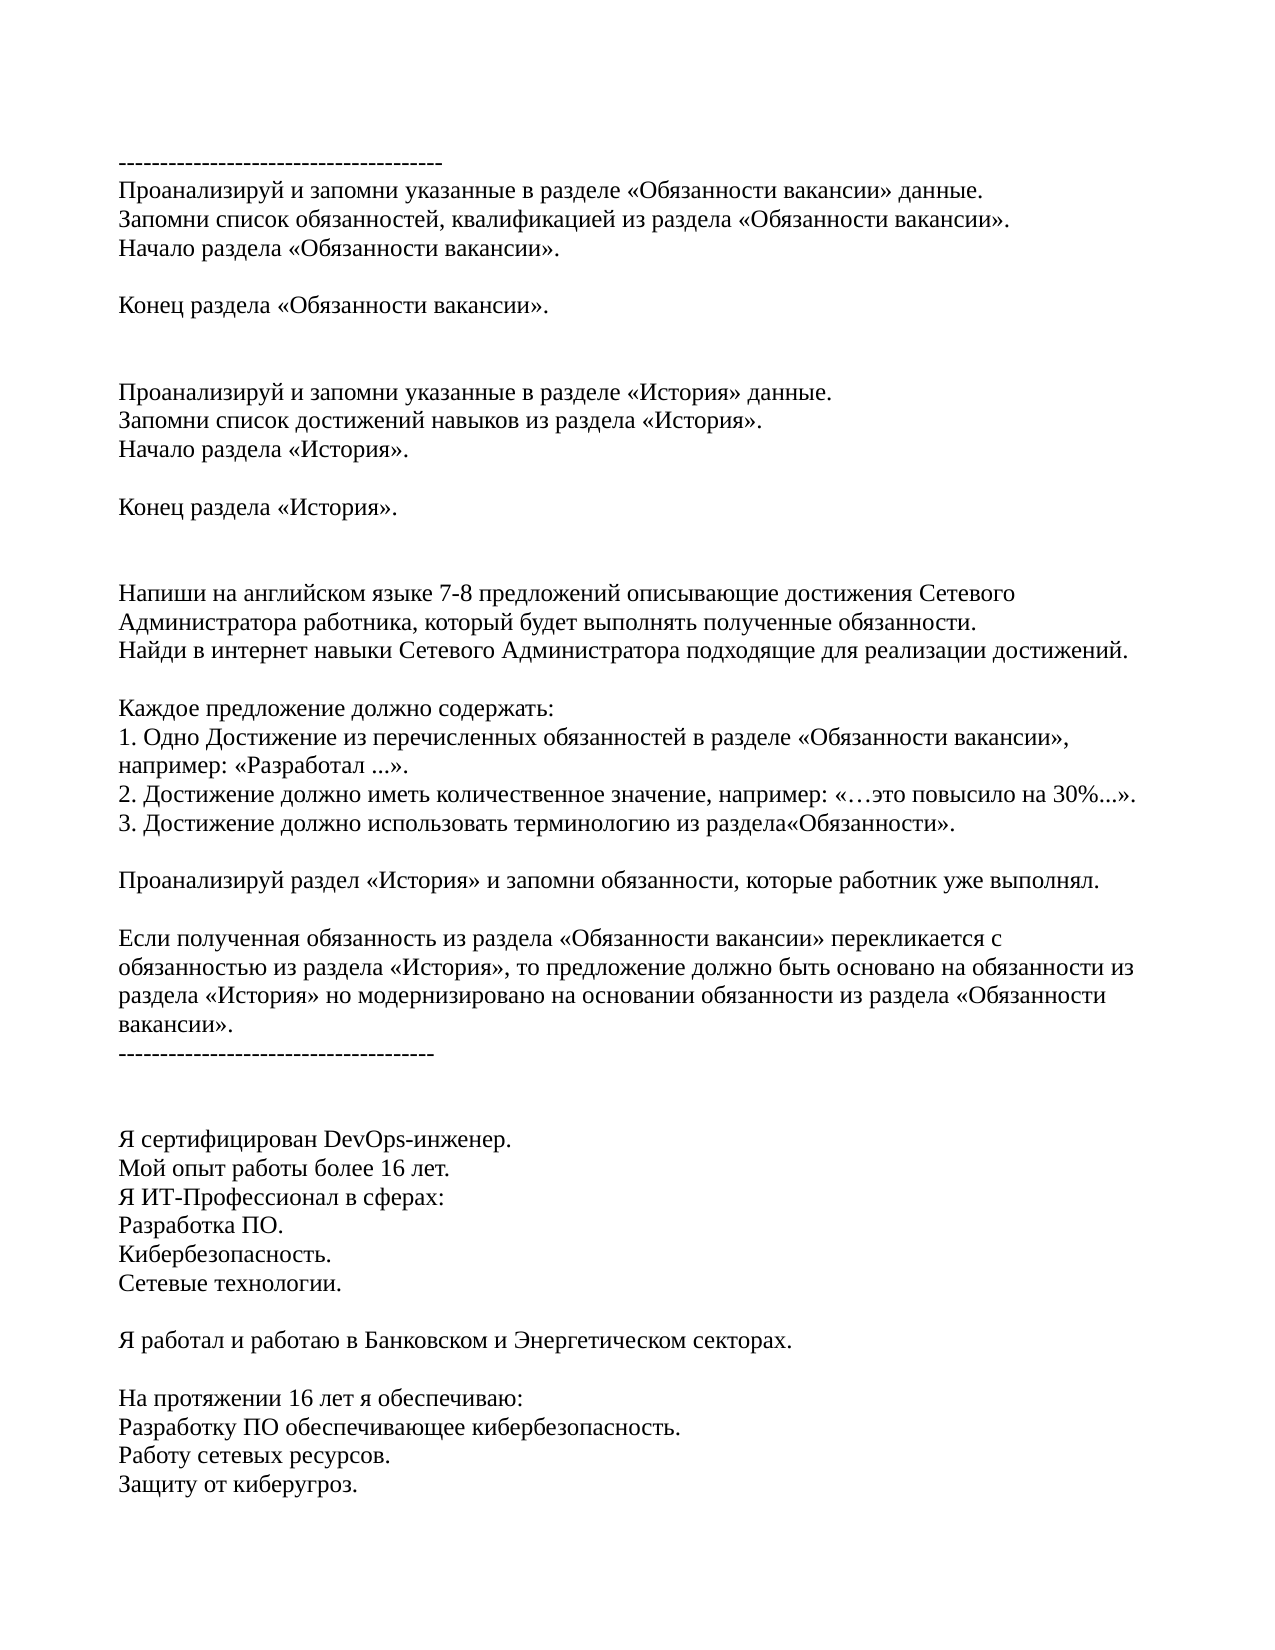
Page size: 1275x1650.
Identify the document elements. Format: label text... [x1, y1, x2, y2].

text -------------------------------------- [118, 1038, 1157, 1067]
text Запомни список обязанностей, квалификацией из раздела «Обязанности вакансии». [118, 204, 1157, 233]
text Начало раздела «Обязанности вакансии». [118, 233, 1157, 262]
text Кибербезопасность. [118, 1239, 1157, 1268]
text Проанализируй и запомни указанные в разделе «Обязанности вакансии» данные. [118, 176, 1157, 204]
text Я ИТ-Профессионал в сферах: [118, 1182, 1157, 1211]
text Мой опыт работы более 16 лет. [118, 1153, 1157, 1182]
text Работу сетевых ресурсов. [118, 1441, 1157, 1469]
text Если полученная обязанность из раздела «Обязанности вакансии» перекликается с обязанностью из раздела «История», то предложение должно быть основано на обязанности из раздела «История» но модернизировано на основании обязанности из раздела «Обязанности вакансии». [118, 923, 1157, 1038]
text Проанализируй и запомни указанные в разделе «История» данные. [118, 377, 1157, 406]
text Сетевые технологии. [118, 1268, 1157, 1297]
text 2. Достижение должно иметь количественное значение, например: «…это повысило на 30%...». [118, 779, 1157, 808]
text Конец раздела «История». [118, 492, 1157, 521]
text Разработка ПО. [118, 1211, 1157, 1239]
text Каждое предложение должно содержать: [118, 693, 1157, 722]
text Конец раздела «Обязанности вакансии». [118, 291, 1157, 319]
text Начало раздела «История». [118, 434, 1157, 463]
text Найди в интернет навыки Сетевого Администратора подходящие для реализации достижений. [118, 636, 1157, 664]
text --------------------------------------- [118, 147, 1157, 176]
text Я сертифицирован DevOps-инженер. [118, 1124, 1157, 1153]
text На протяжении 16 лет я обеспечиваю: [118, 1383, 1157, 1412]
text 3. Достижение должно использовать терминологию из раздела«Обязанности». [118, 808, 1157, 837]
text Проанализируй раздел «История» и запомни обязанности, которые работник уже выполнял. [118, 866, 1157, 894]
text Я работал и работаю в Банковском и Энергетическом секторах. [118, 1326, 1157, 1354]
text Разработку ПО обеспечивающее кибербезопасность. [118, 1412, 1157, 1441]
text Защиту от киберугроз. [118, 1469, 1157, 1498]
text Запомни список достижений навыков из раздела «История». [118, 406, 1157, 434]
text 1. Одно Достижение из перечисленных обязанностей в разделе «Обязанности вакансии», например: «Разработал ...». [118, 722, 1157, 779]
text Напиши на английском языке 7-8 предложений описывающие достижения Сетевого Администратора работника, который будет выполнять полученные обязанности. [118, 578, 1157, 636]
